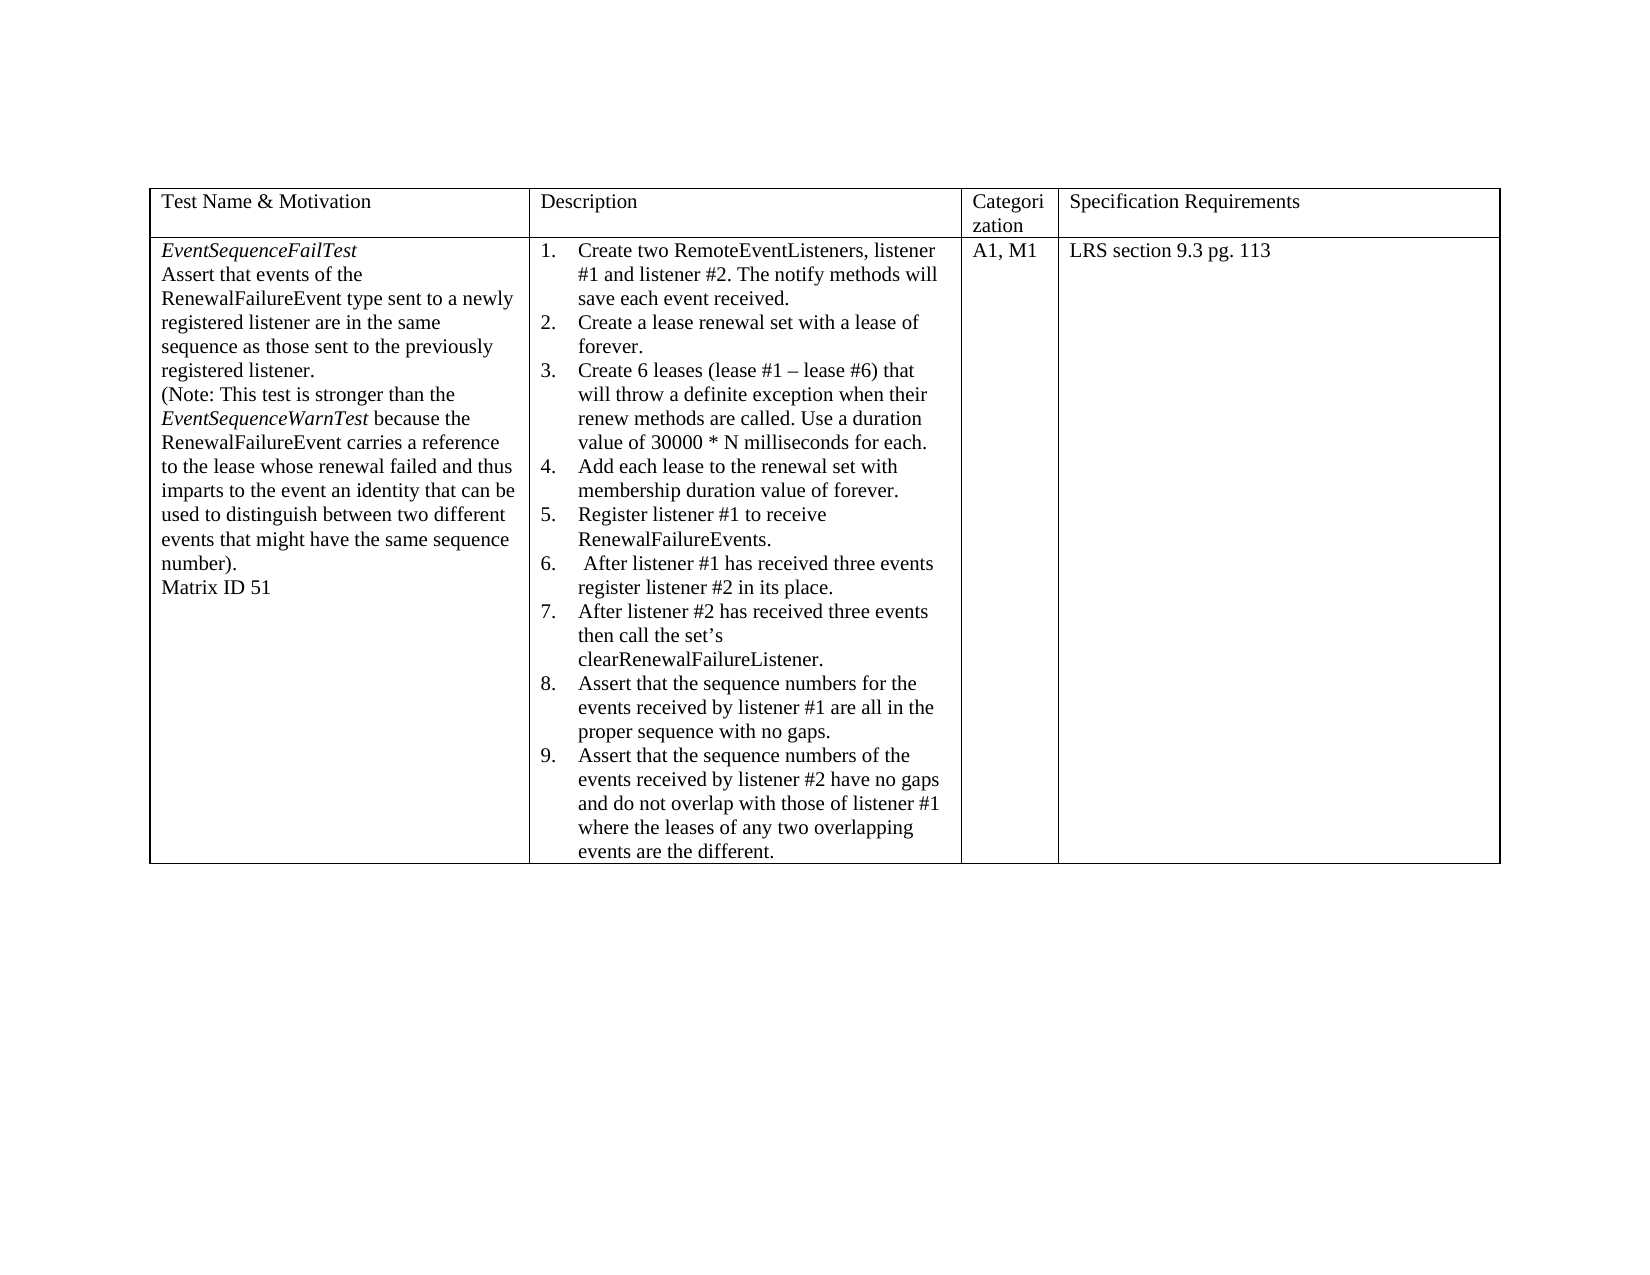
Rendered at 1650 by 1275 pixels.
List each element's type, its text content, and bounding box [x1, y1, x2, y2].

table_header Categorization [962, 189, 1058, 237]
table_header Specification Requirements [1059, 189, 1499, 237]
table_cell A1, M1 [962, 238, 1058, 863]
table_header Test Name & Motivation [151, 189, 529, 237]
table_cell Create two RemoteEventListeners, listener #1 and listener #2. The notify methods will save each event received. Create a lease renewal set with a lease of forever. Create 6 leases (lease #1 – lease #6) that will throw a definite exception when their renew methods are called. Use a duration value of 30000 * N milliseconds for each. Add each lease to the renewal set with membership duration value of forever. Register listener #1 to receive RenewalFailureEvents. After listener #1 has received three events register listener #2 in its place. After listener #2 has received three events then call the set’s clearRenewalFailureListener. Assert that the sequence numbers for the events received by listener #1 are all in the proper sequence with no gaps. Assert that the sequence numbers of the events received by listener #2 have no gaps and do not overlap with those of listener #1 where the leases of any two overlapping events are the different. [530, 238, 961, 863]
table_header Description [530, 189, 961, 237]
table_cell EventSequenceFailTest Assert that events of the RenewalFailureEvent type sent to a newly registered listener are in the same sequence as those sent to the previously registered listener. (Note: This test is stronger than the EventSequenceWarnTest because the RenewalFailureEvent carries a reference to the lease whose renewal failed and thus imparts to the event an identity that can be used to distinguish between two different events that might have the same sequence number). Matrix ID 51 [151, 238, 529, 863]
table_cell LRS section 9.3 pg. 113 [1059, 238, 1499, 863]
